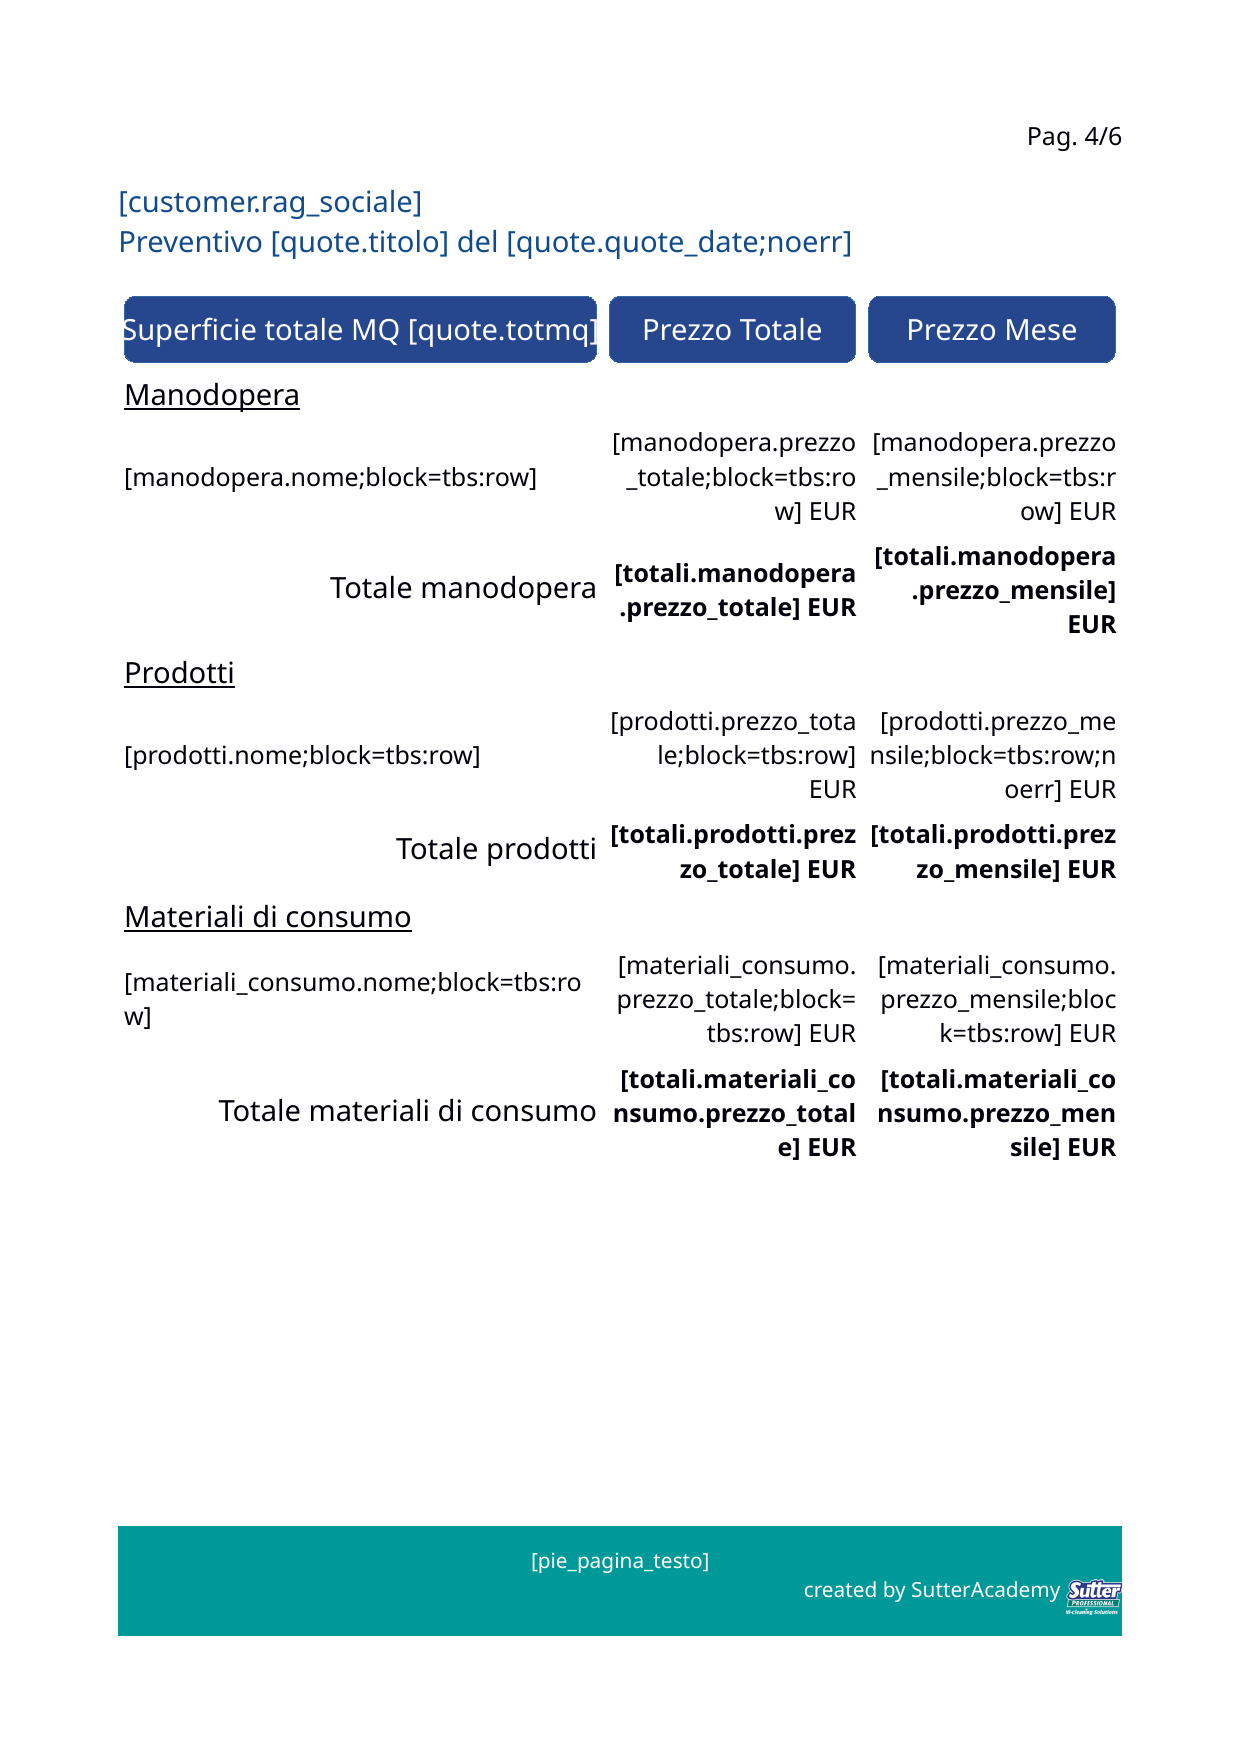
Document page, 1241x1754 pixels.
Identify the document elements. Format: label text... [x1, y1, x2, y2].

table_cell [862, 647, 1122, 698]
subtitle [customer.rag_sociale] [118, 182, 1122, 221]
table_cell [totali.prodotti.prezzo_mensile] EUR [862, 811, 1122, 891]
table_cell [603, 891, 862, 942]
table_cell Totale materiali di consumo [118, 1056, 603, 1169]
table_cell [materiali_consumo.prezzo_mensile;block=tbs:row] EUR [862, 942, 1122, 1056]
table_cell [totali.materiali_consumo.prezzo_totale] EUR [603, 1056, 862, 1169]
table_header [862, 291, 1122, 368]
subtitle Preventivo [quote.titolo] del [quote.quote_date;noerr] [118, 221, 1122, 261]
table_cell [totali.manodopera.prezzo_totale] EUR [603, 533, 862, 647]
table_cell [totali.manodopera.prezzo_mensile] EUR [862, 533, 1122, 647]
table_cell [603, 647, 862, 698]
table_cell [862, 891, 1122, 942]
table_cell Totale manodopera [118, 533, 603, 647]
table_cell [manodopera.prezzo_mensile;block=tbs:row] EUR [862, 419, 1122, 533]
table_header [603, 291, 862, 368]
table_cell Manodopera [118, 368, 603, 419]
table_cell [manodopera.prezzo_totale;block=tbs:row] EUR [603, 419, 862, 533]
table_cell [862, 368, 1122, 419]
picture [1066, 1579, 1123, 1615]
table_cell [totali.materiali_consumo.prezzo_mensile] EUR [862, 1056, 1122, 1169]
table_cell [prodotti.prezzo_mensile;block=tbs:row;noerr] EUR [862, 698, 1122, 811]
table_cell Materiali di consumo [118, 891, 603, 942]
table_cell [totali.prodotti.prezzo_totale] EUR [603, 811, 862, 891]
table_cell [603, 368, 862, 419]
table_cell [manodopera.nome;block=tbs:row] [118, 419, 603, 533]
table_cell Totale prodotti [118, 811, 603, 891]
table_cell Prodotti [118, 647, 603, 698]
table_header [118, 291, 603, 368]
table_cell [prodotti.nome;block=tbs:row] [118, 698, 603, 811]
table_cell [materiali_consumo.nome;block=tbs:row] [118, 942, 603, 1056]
table_cell [prodotti.prezzo_totale;block=tbs:row] EUR [603, 698, 862, 811]
table_cell [materiali_consumo.prezzo_totale;block=tbs:row] EUR [603, 942, 862, 1056]
